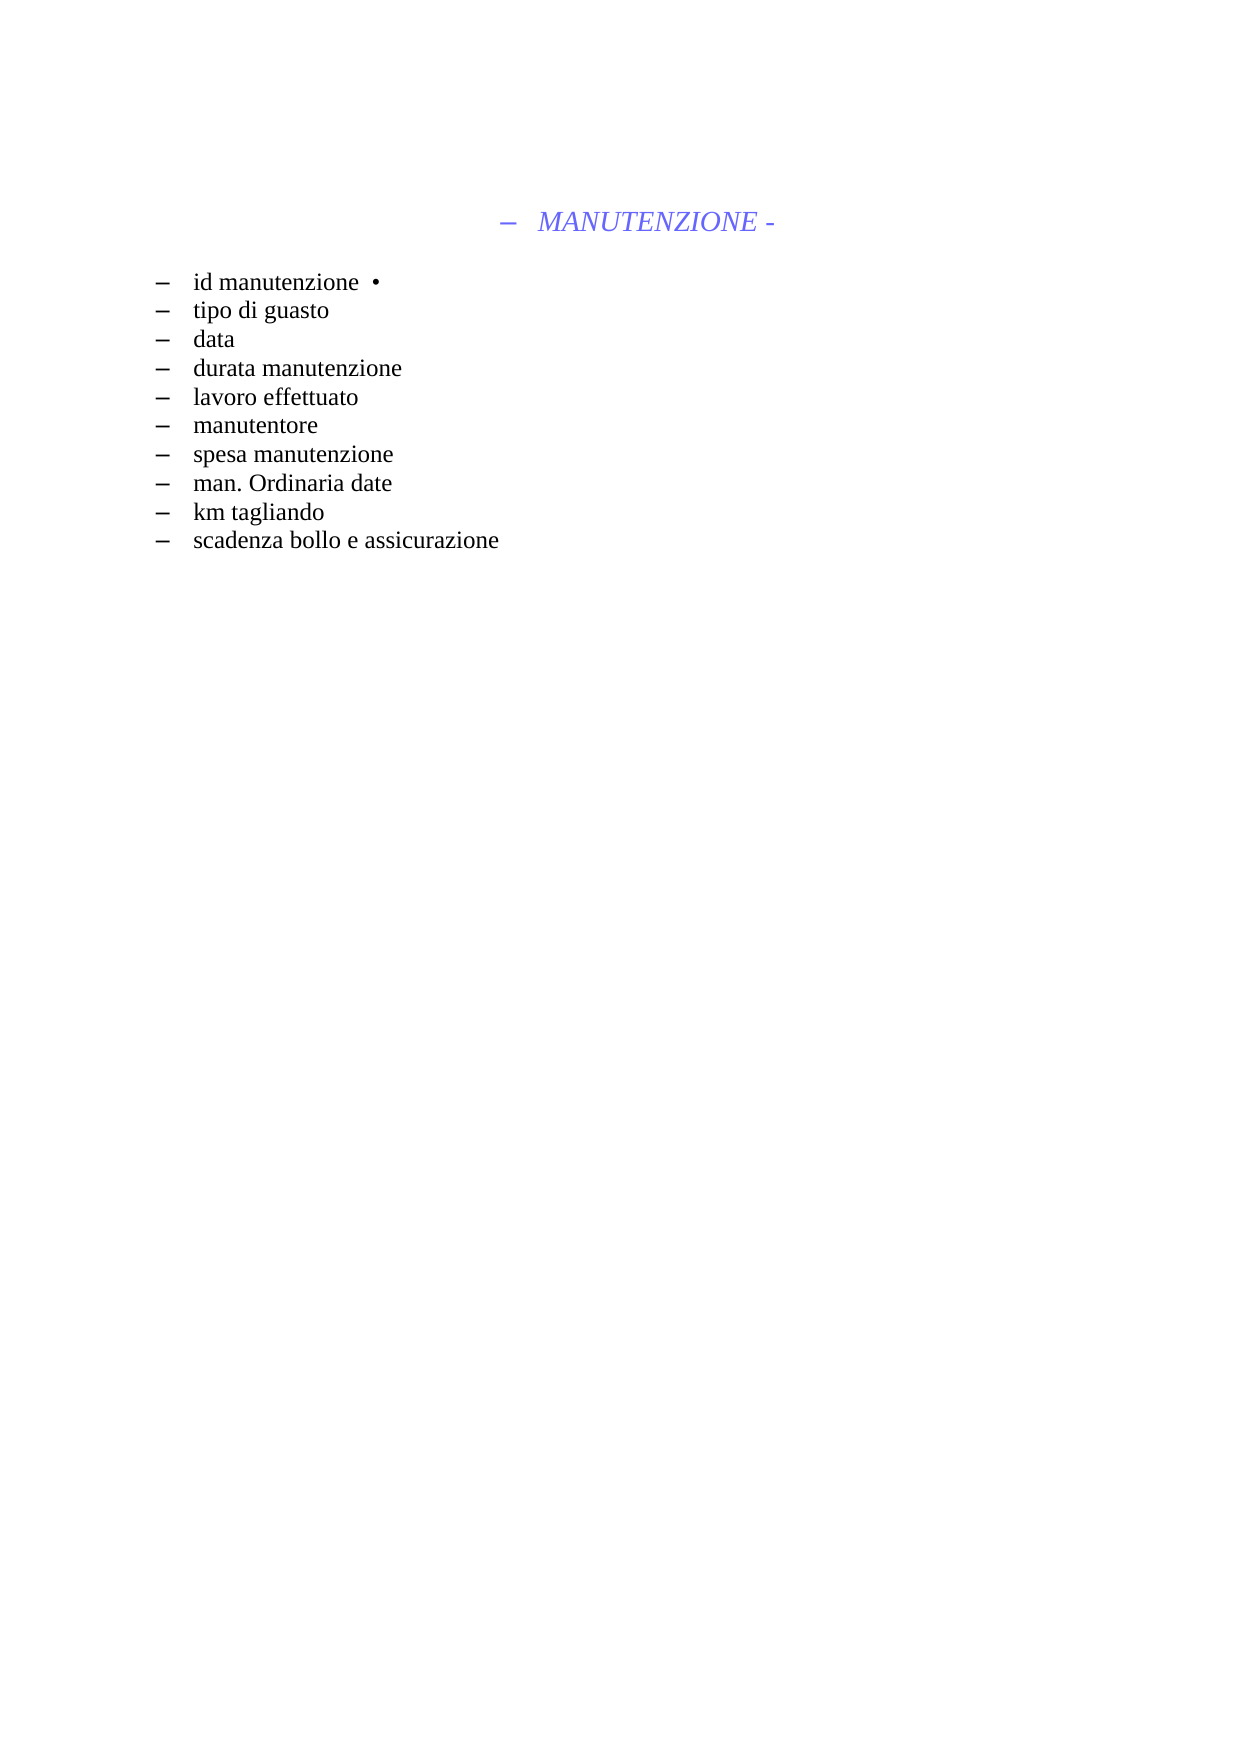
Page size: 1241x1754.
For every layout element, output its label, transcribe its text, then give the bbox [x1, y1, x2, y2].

list man. Ordinaria date [156, 468, 1122, 497]
list durata manutenzione [156, 353, 1122, 382]
list tipo di guasto [156, 296, 1122, 324]
list lavoro effettuato [156, 382, 1122, 411]
list manutentore [156, 411, 1122, 439]
list data [156, 324, 1122, 353]
list km tagliando [156, 497, 1122, 526]
list MANUTENZIONE - [156, 204, 1122, 238]
list id manutenzione • [156, 267, 1122, 296]
list scadenza bollo e assicurazione [156, 526, 1122, 554]
list spesa manutenzione [156, 439, 1122, 468]
